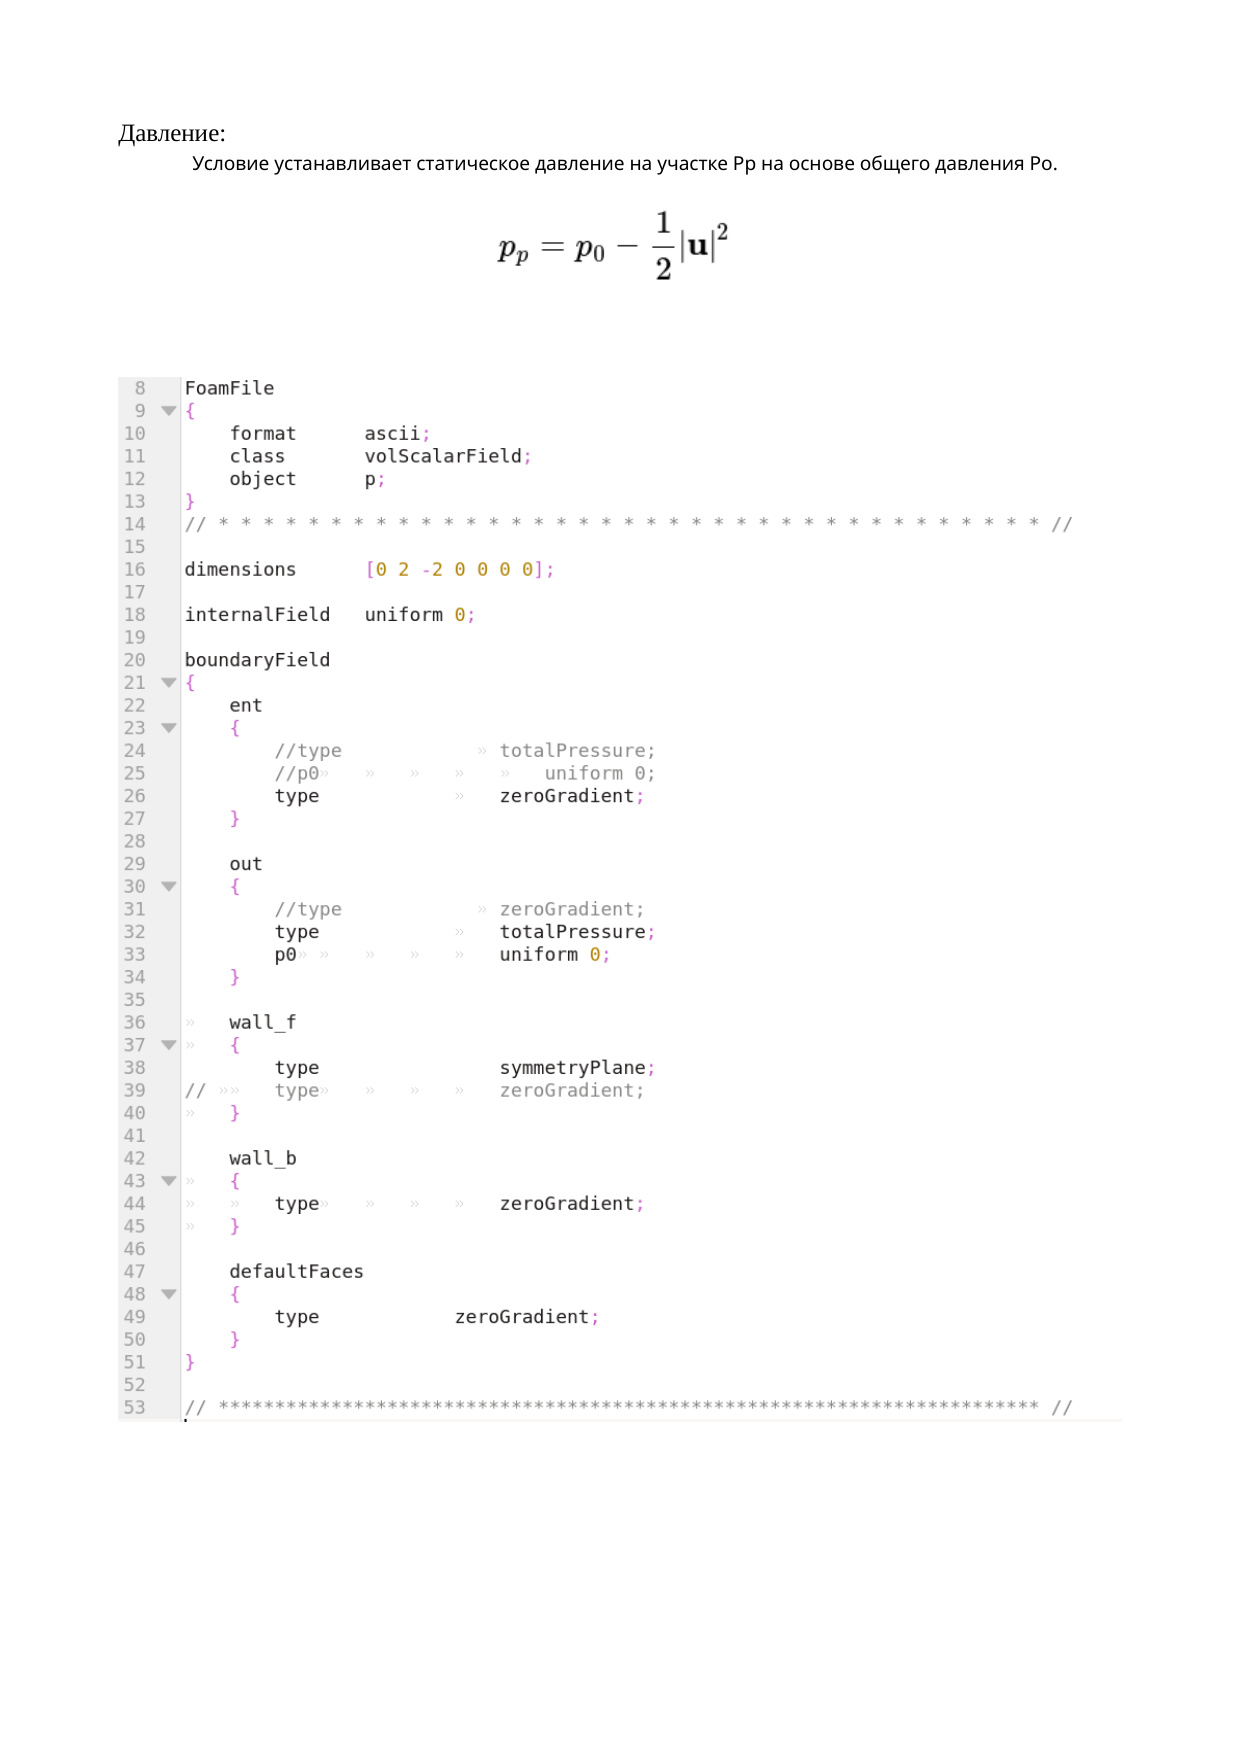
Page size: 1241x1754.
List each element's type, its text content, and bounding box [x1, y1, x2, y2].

text Давление: [118, 118, 1122, 147]
text Условие устанавливает статическое давление на участке Pp на основе общего давления Po. [118, 147, 1122, 176]
picture [463, 175, 777, 310]
picture [118, 377, 1123, 1422]
